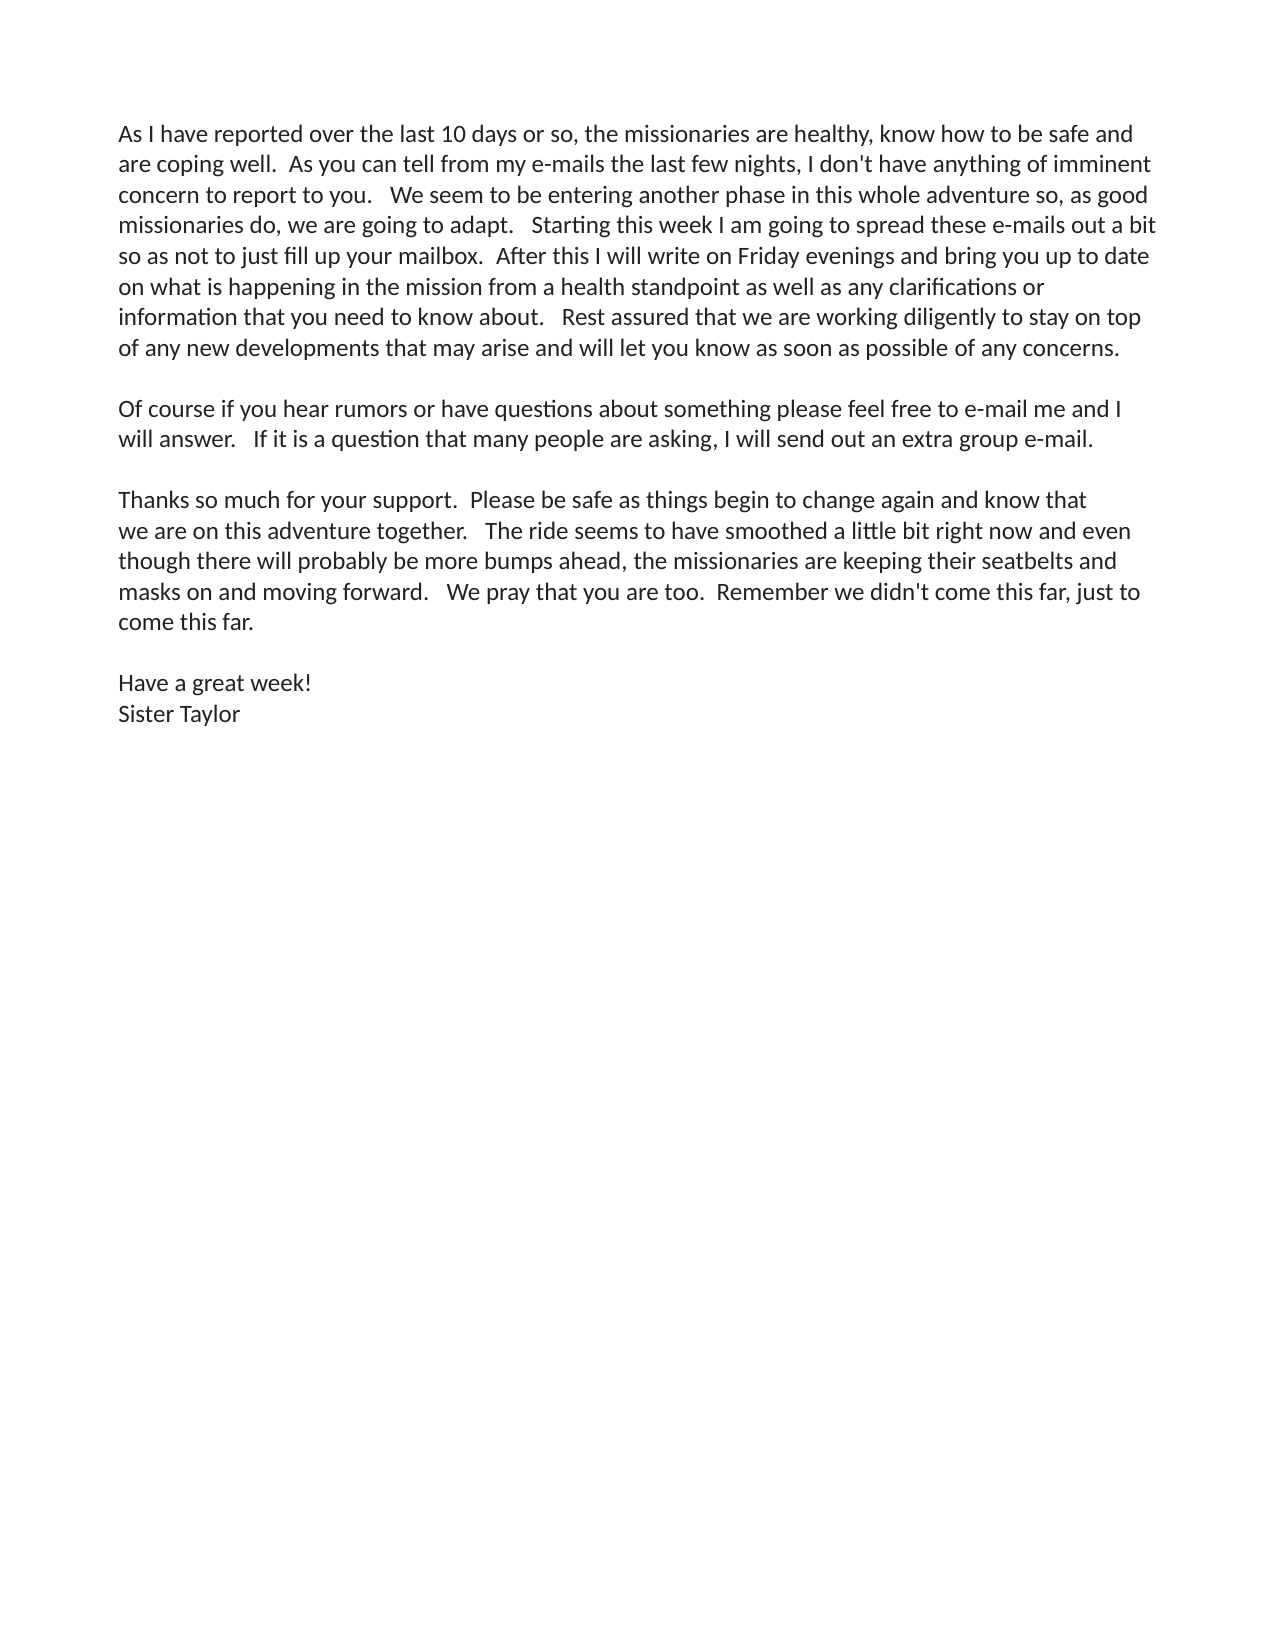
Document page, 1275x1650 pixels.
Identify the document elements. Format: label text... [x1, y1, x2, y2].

text Thanks so much for your support. Please be safe as things begin to change again and know that we are on this adventure together. The ride seems to have smoothed a little bit right now and even though there will probably be more bumps ahead, the missionaries are keeping their seatbelts and masks on and moving forward. We pray that you are too. Remember we didn't come this far, just to come this far. [118, 484, 1157, 637]
text Sister Taylor [118, 698, 1157, 728]
text As I have reported over the last 10 days or so, the missionaries are healthy, know how to be safe and are coping well. As you can tell from my e-mails the last few nights, I don't have anything of imminent concern to report to you. We seem to be entering another phase in this whole adventure so, as good missionaries do, we are going to adapt. Starting this week I am going to spread these e-mails out a bit so as not to just fill up your mailbox. After this I will write on Friday evenings and bring you up to date on what is happening in the mission from a health standpoint as well as any clarifications or information that you need to know about. Rest assured that we are working diligently to stay on top of any new developments that may arise and will let you know as soon as possible of any concerns. [118, 118, 1157, 362]
text Of course if you hear rumors or have questions about something please feel free to e-mail me and I will answer. If it is a question that many people are asking, I will send out an extra group e-mail. [118, 393, 1157, 454]
text Have a great week! [118, 667, 1157, 698]
